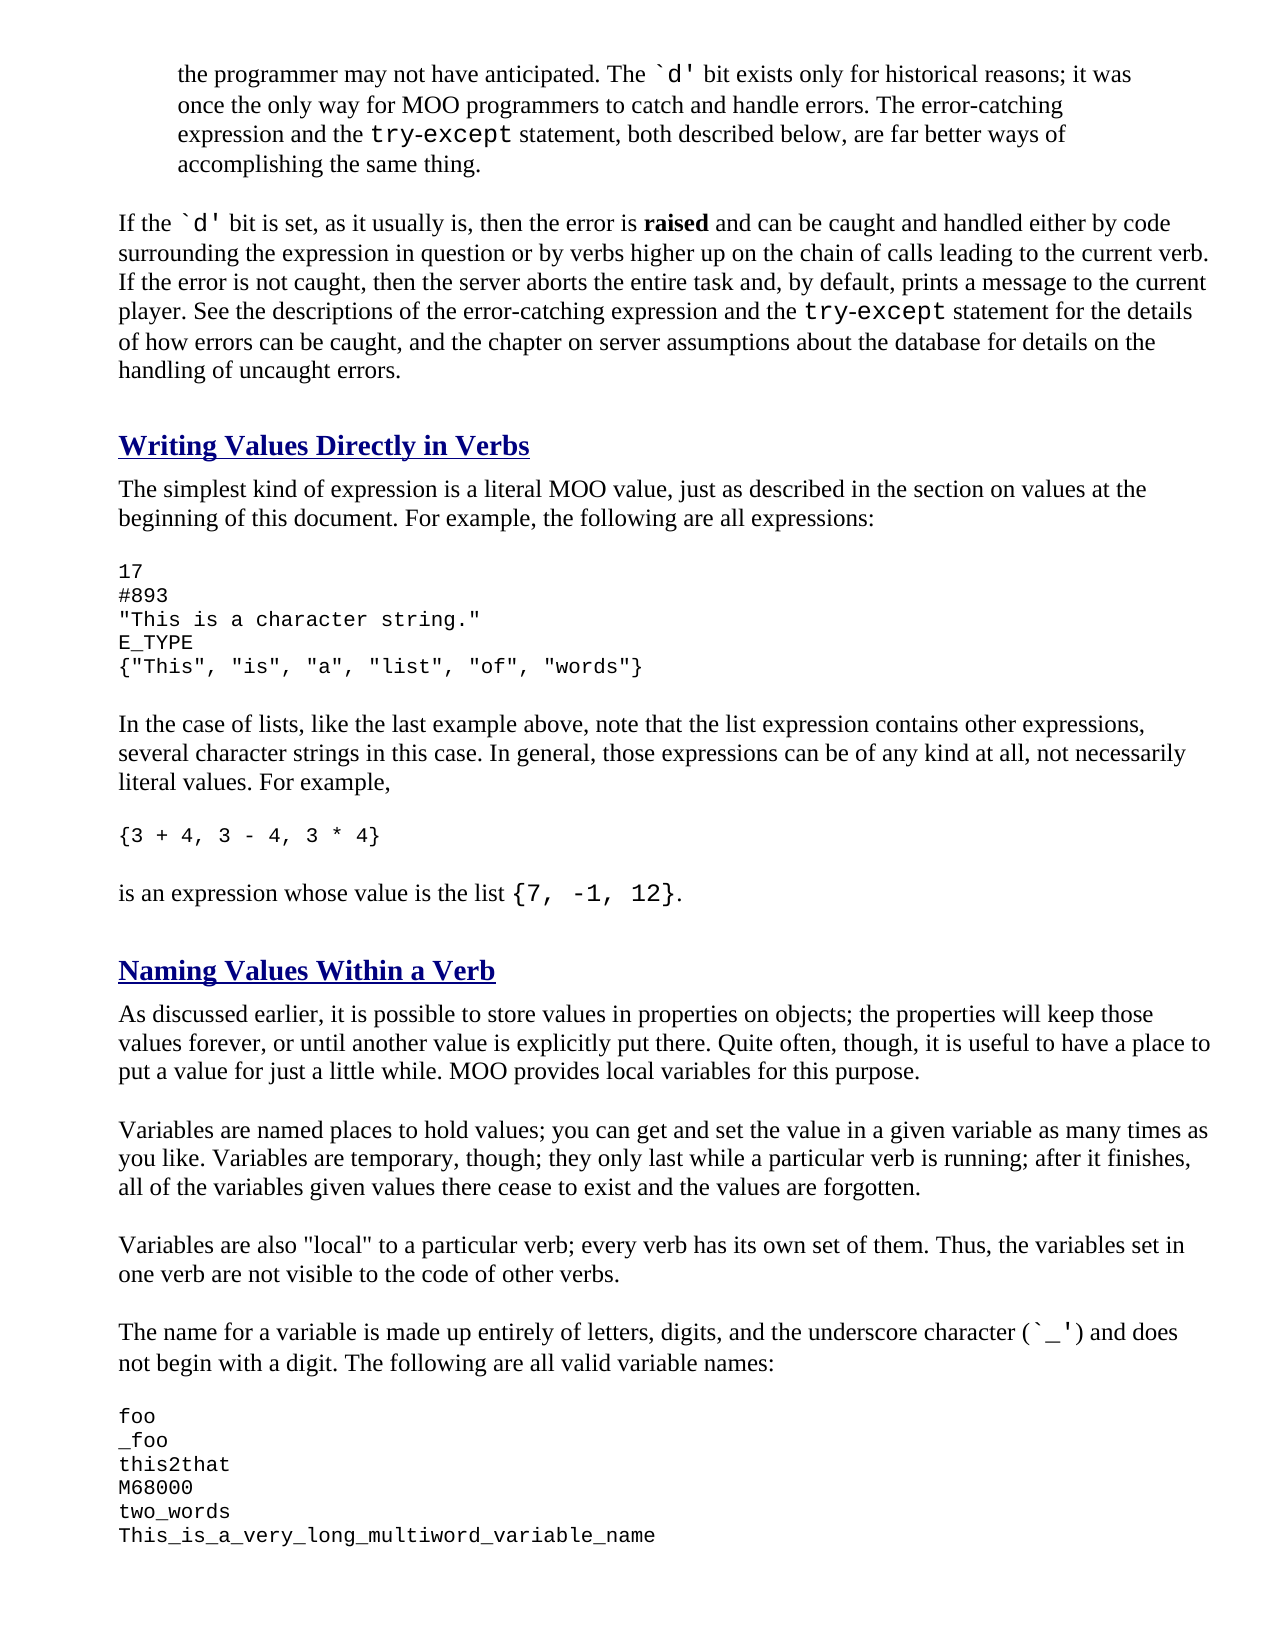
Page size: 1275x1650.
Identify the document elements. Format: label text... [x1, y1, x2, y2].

text The name for a variable is made up entirely of letters, digits, and the underscore character (`_') and does not begin with a digit. The following are all valid variable names: [118, 1317, 1216, 1377]
text E_TYPE [118, 632, 1216, 656]
text M68000 [118, 1477, 1216, 1501]
text "This is a character string." [118, 609, 1216, 632]
text In the case of lists, like the last example above, note that the list expression contains other expressions, several character strings in this case. In general, those expressions can be of any kind at all, not necessarily literal values. For example, [118, 709, 1216, 795]
text Variables are named places to hold values; you can get and set the value in a given variable as many times as you like. Variables are temporary, though; they only last while a particular verb is running; after it finishes, all of the variables given values there cease to exist and the values are forgotten. [118, 1115, 1216, 1201]
text _foo [118, 1430, 1216, 1454]
text 17 [118, 561, 1216, 585]
text two_words [118, 1501, 1216, 1525]
subtitle Naming Values Within a Verb [118, 953, 1216, 986]
subtitle Writing Values Directly in Verbs [118, 428, 1216, 462]
text #893 [118, 585, 1216, 609]
text {"This", "is", "a", "list", "of", "words"} [118, 656, 1216, 680]
text This_is_a_very_long_multiword_variable_name [118, 1525, 1216, 1548]
text {3 + 4, 3 - 4, 3 * 4} [118, 825, 1216, 848]
text Variables are also "local" to a particular verb; every verb has its own set of them. Thus, the variables set in one verb are not visible to the code of other verbs. [118, 1230, 1216, 1288]
text The simplest kind of expression is a literal MOO value, just as described in the section on values at the beginning of this document. For example, the following are all expressions: [118, 474, 1216, 532]
text foo [118, 1406, 1216, 1430]
text the programmer may not have anticipated. The `d' bit exists only for historical reasons; it was once the only way for MOO programmers to catch and handle errors. The error-catching expression and the try-except statement, both described below, are far better ways of accomplishing the same thing. [177, 59, 1157, 178]
text As discussed earlier, it is possible to store values in properties on objects; the properties will keep those values forever, or until another value is explicitly put there. Quite often, though, it is useful to have a place to put a value for just a little while. MOO provides local variables for this purpose. [118, 999, 1216, 1085]
text If the `d' bit is set, as it usually is, then the error is raised and can be caught and handled either by code surrounding the expression in question or by verbs higher up on the chain of calls leading to the current verb. If the error is not caught, then the server aborts the entire task and, by default, prints a message to the current player. See the descriptions of the error-catching expression and the try-except statement for the details of how errors can be caught, and the chapter on server assumptions about the database for details on the handling of uncaught errors. [118, 208, 1216, 384]
text is an expression whose value is the list {7, -1, 12}. [118, 878, 1216, 909]
text this2that [118, 1454, 1216, 1477]
